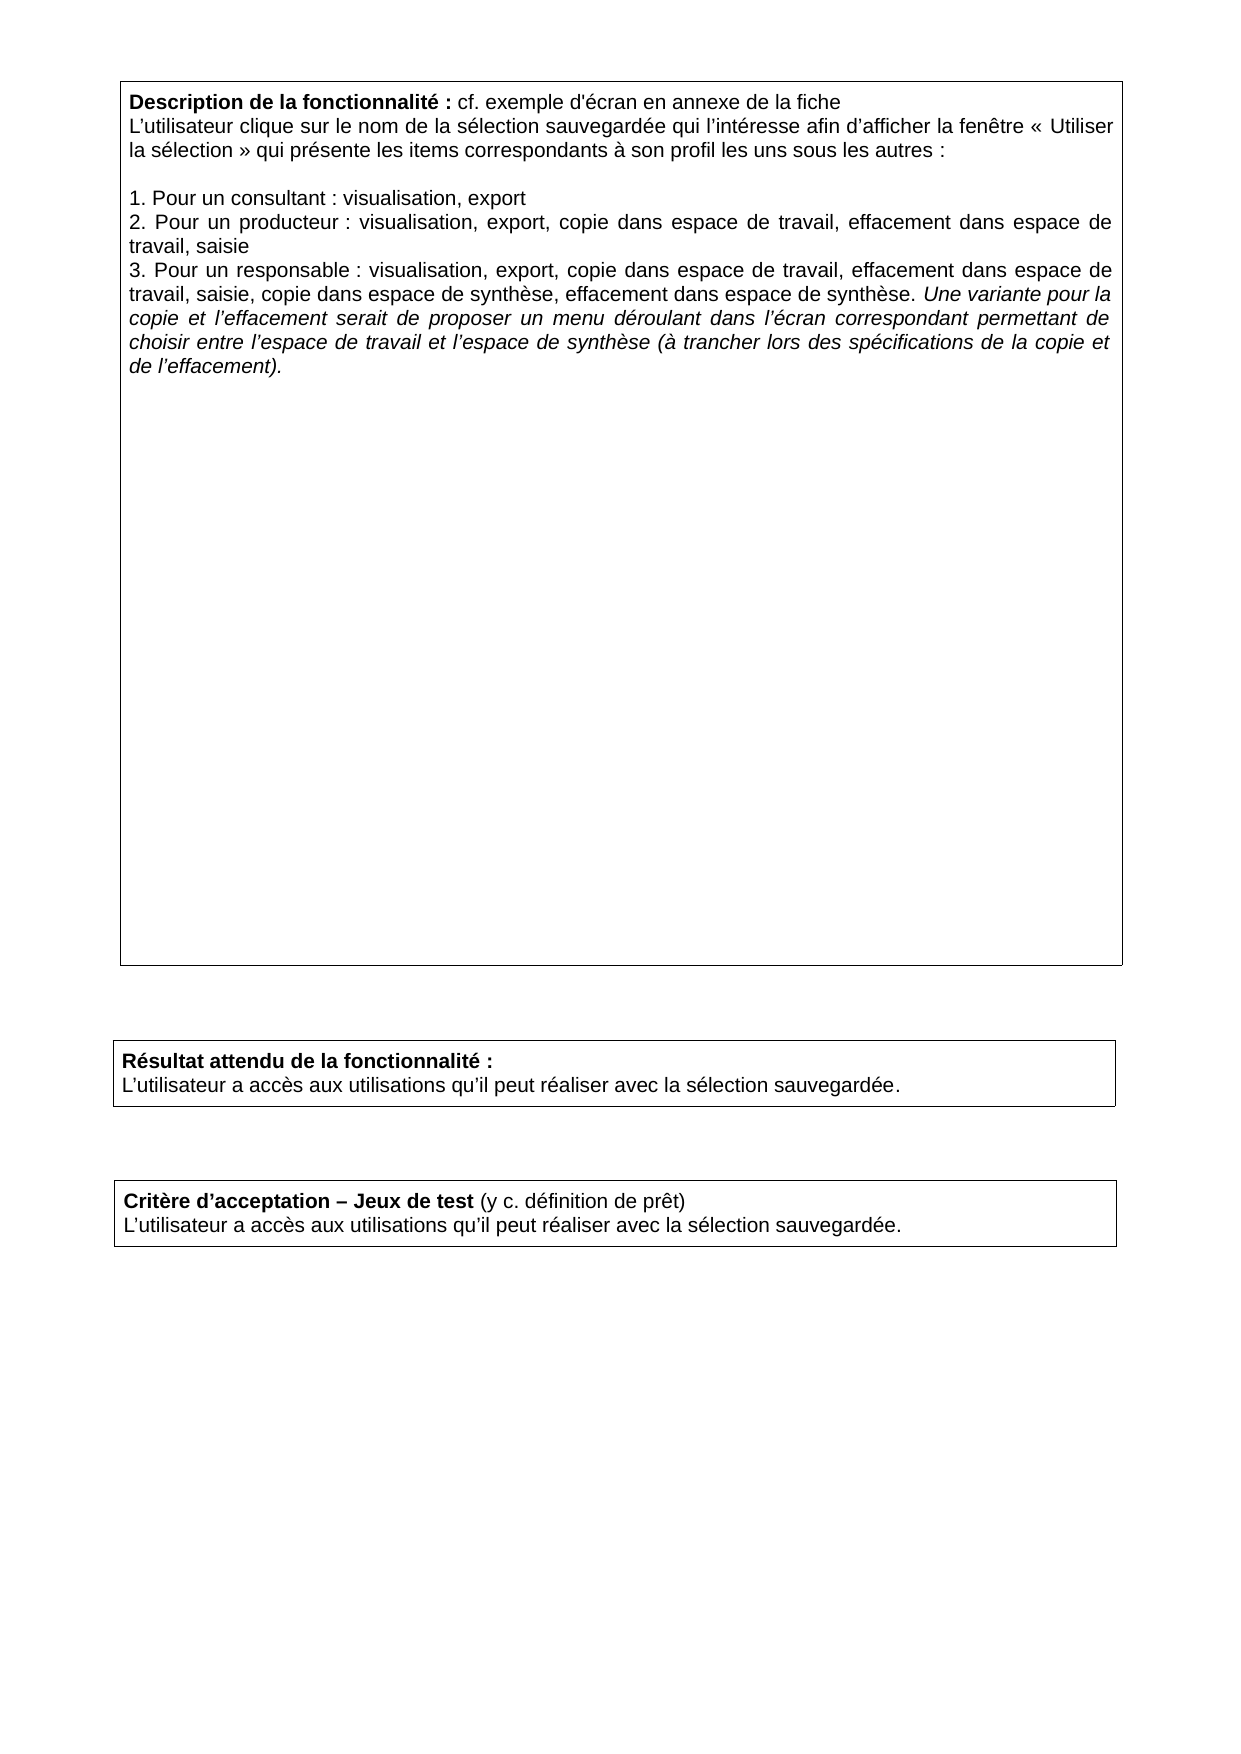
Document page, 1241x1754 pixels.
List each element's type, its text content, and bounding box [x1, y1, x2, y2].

text Description de la fonctionnalité : cf. exemple d'écran en annexe de la fiche [129, 90, 1113, 114]
text L’utilisateur clique sur le nom de la sélection sauvegardée qui l’intéresse afin d’afficher la fenêtre « Utiliser la sélection » qui présente les items correspondants à son profil les uns sous les autres : [129, 114, 1113, 162]
text 1. Pour un consultant : visualisation, export [129, 186, 1113, 210]
text 2. Pour un producteur : visualisation, export, copie dans espace de travail, effacement dans espace de travail, saisie [129, 210, 1113, 258]
text L’utilisateur a accès aux utilisations qu’il peut réaliser avec la sélection sauvegardée. [122, 1073, 1106, 1097]
text Critère d’acceptation – Jeux de test (y c. définition de prêt) [123, 1189, 1108, 1213]
text 3. Pour un responsable : visualisation, export, copie dans espace de travail, effacement dans espace de travail, saisie, copie dans espace de synthèse, effacement dans espace de synthèse. Une variante pour la copie et l’effacement serait de proposer un menu déroulant dans l’écran correspondant permettant de choisir entre l’espace de travail et l’espace de synthèse (à trancher lors des spécifications de la copie et de l’effacement). [129, 258, 1113, 377]
text L’utilisateur a accès aux utilisations qu’il peut réaliser avec la sélection sauvegardée. [123, 1213, 1108, 1237]
text Résultat attendu de la fonctionnalité : [122, 1049, 1106, 1073]
